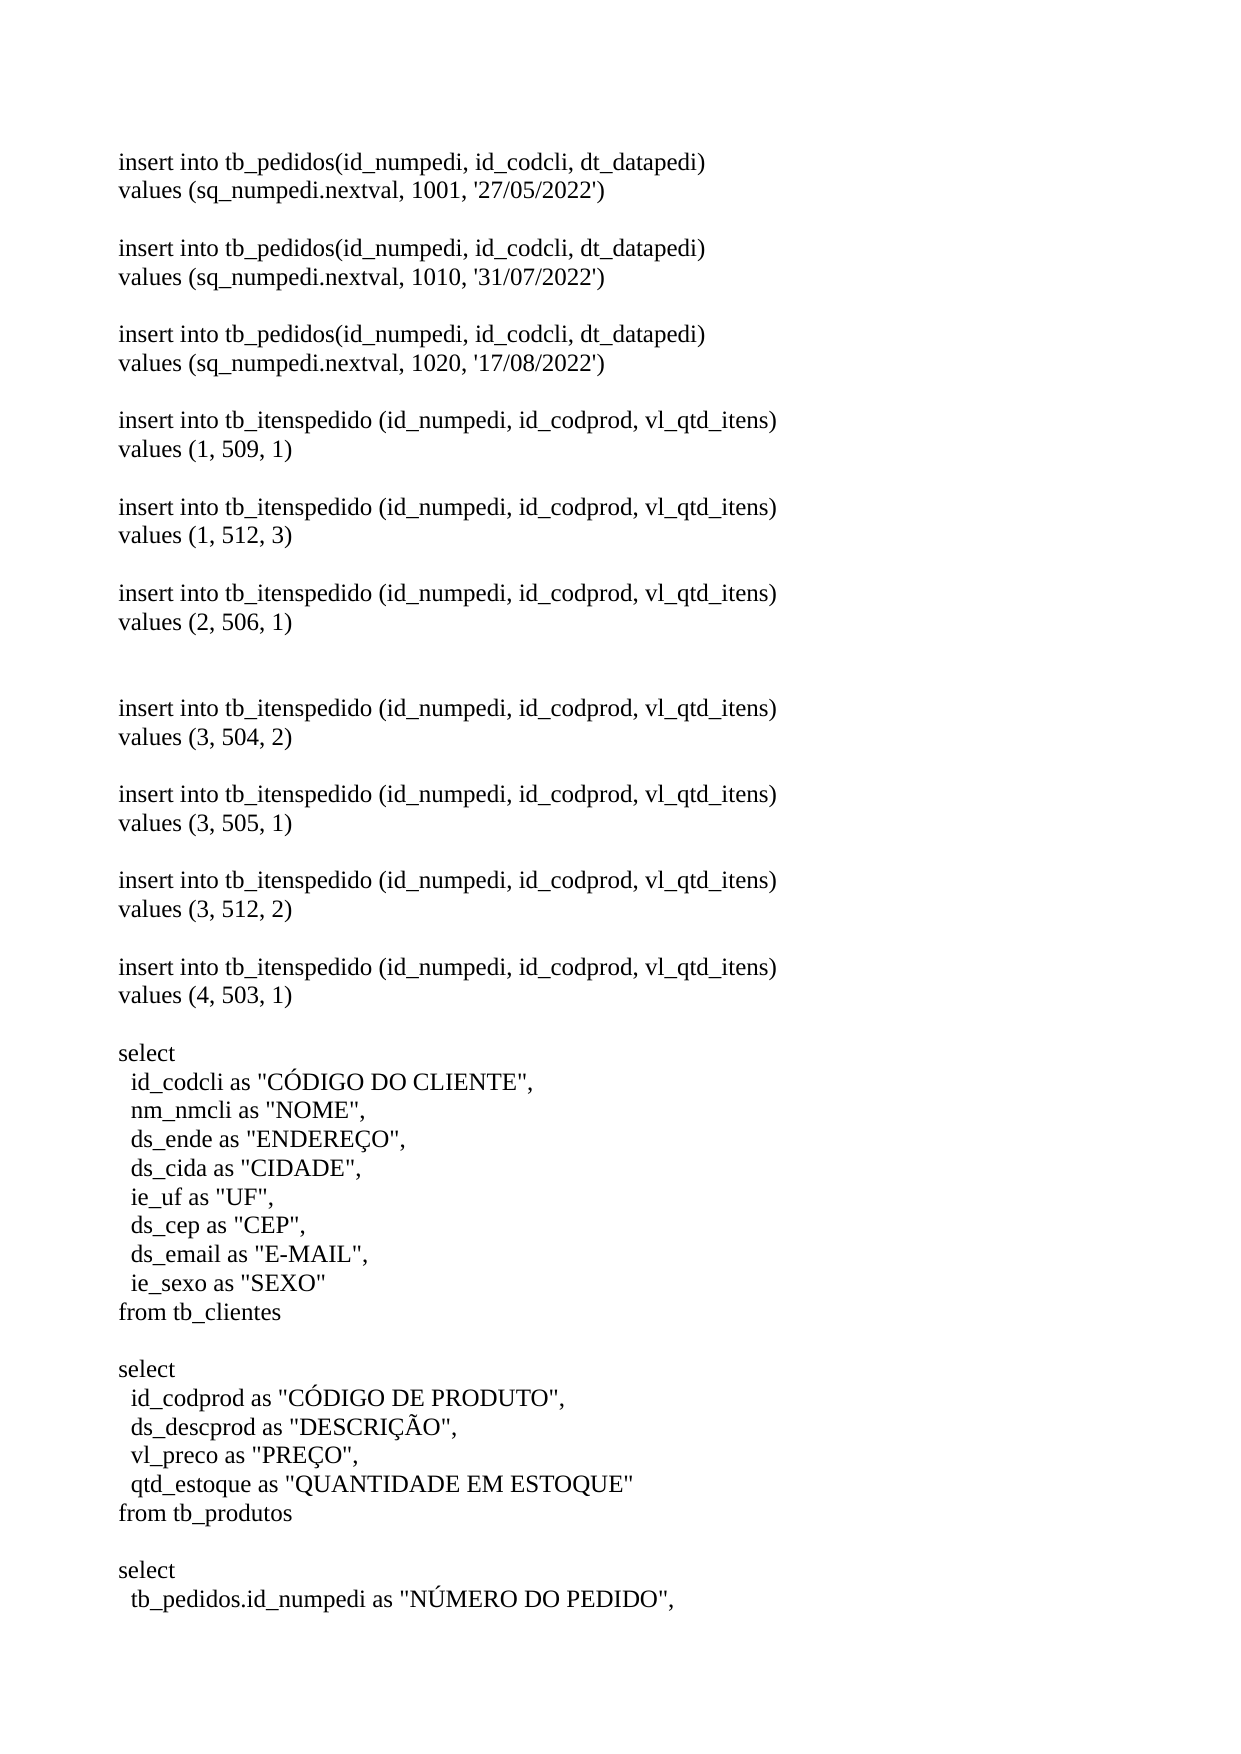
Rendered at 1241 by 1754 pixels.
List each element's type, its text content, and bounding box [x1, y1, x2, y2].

text ds_cida as "CIDADE", [118, 1153, 1122, 1182]
text values (1, 512, 3) [118, 521, 1122, 549]
text values (3, 505, 1) [118, 808, 1122, 837]
text ds_cep as "CEP", [118, 1211, 1122, 1239]
text values (4, 503, 1) [118, 981, 1122, 1009]
text nm_nmcli as "NOME", [118, 1096, 1122, 1124]
text insert into tb_itenspedido (id_numpedi, id_codprod, vl_qtd_itens) [118, 693, 1122, 722]
text insert into tb_pedidos(id_numpedi, id_codcli, dt_datapedi) [118, 147, 1122, 176]
text qtd_estoque as "QUANTIDADE EM ESTOQUE" [118, 1469, 1122, 1498]
text ds_email as "E-MAIL", [118, 1239, 1122, 1268]
text values (1, 509, 1) [118, 434, 1122, 463]
text select [118, 1556, 1122, 1584]
text id_codprod as "CÓDIGO DE PRODUTO", [118, 1383, 1122, 1412]
text values (2, 506, 1) [118, 607, 1122, 636]
text insert into tb_itenspedido (id_numpedi, id_codprod, vl_qtd_itens) [118, 866, 1122, 894]
text from tb_clientes [118, 1297, 1122, 1326]
text select [118, 1038, 1122, 1067]
text insert into tb_itenspedido (id_numpedi, id_codprod, vl_qtd_itens) [118, 779, 1122, 808]
text values (sq_numpedi.nextval, 1001, '27/05/2022') [118, 176, 1122, 204]
text ds_ende as "ENDEREÇO", [118, 1124, 1122, 1153]
text values (3, 512, 2) [118, 894, 1122, 923]
text from tb_produtos [118, 1498, 1122, 1527]
text ie_uf as "UF", [118, 1182, 1122, 1211]
text values (sq_numpedi.nextval, 1010, '31/07/2022') [118, 262, 1122, 291]
text tb_pedidos.id_numpedi as "NÚMERO DO PEDIDO", [118, 1584, 1122, 1613]
text insert into tb_itenspedido (id_numpedi, id_codprod, vl_qtd_itens) [118, 578, 1122, 607]
text ie_sexo as "SEXO" [118, 1268, 1122, 1297]
text ds_descprod as "DESCRIÇÃO", [118, 1412, 1122, 1441]
text insert into tb_itenspedido (id_numpedi, id_codprod, vl_qtd_itens) [118, 952, 1122, 981]
text insert into tb_itenspedido (id_numpedi, id_codprod, vl_qtd_itens) [118, 406, 1122, 434]
text insert into tb_pedidos(id_numpedi, id_codcli, dt_datapedi) [118, 233, 1122, 262]
text vl_preco as "PREÇO", [118, 1441, 1122, 1469]
text insert into tb_itenspedido (id_numpedi, id_codprod, vl_qtd_itens) [118, 492, 1122, 521]
text insert into tb_pedidos(id_numpedi, id_codcli, dt_datapedi) [118, 319, 1122, 348]
text select [118, 1354, 1122, 1383]
text values (sq_numpedi.nextval, 1020, '17/08/2022') [118, 348, 1122, 377]
text id_codcli as "CÓDIGO DO CLIENTE", [118, 1067, 1122, 1096]
text values (3, 504, 2) [118, 722, 1122, 751]
